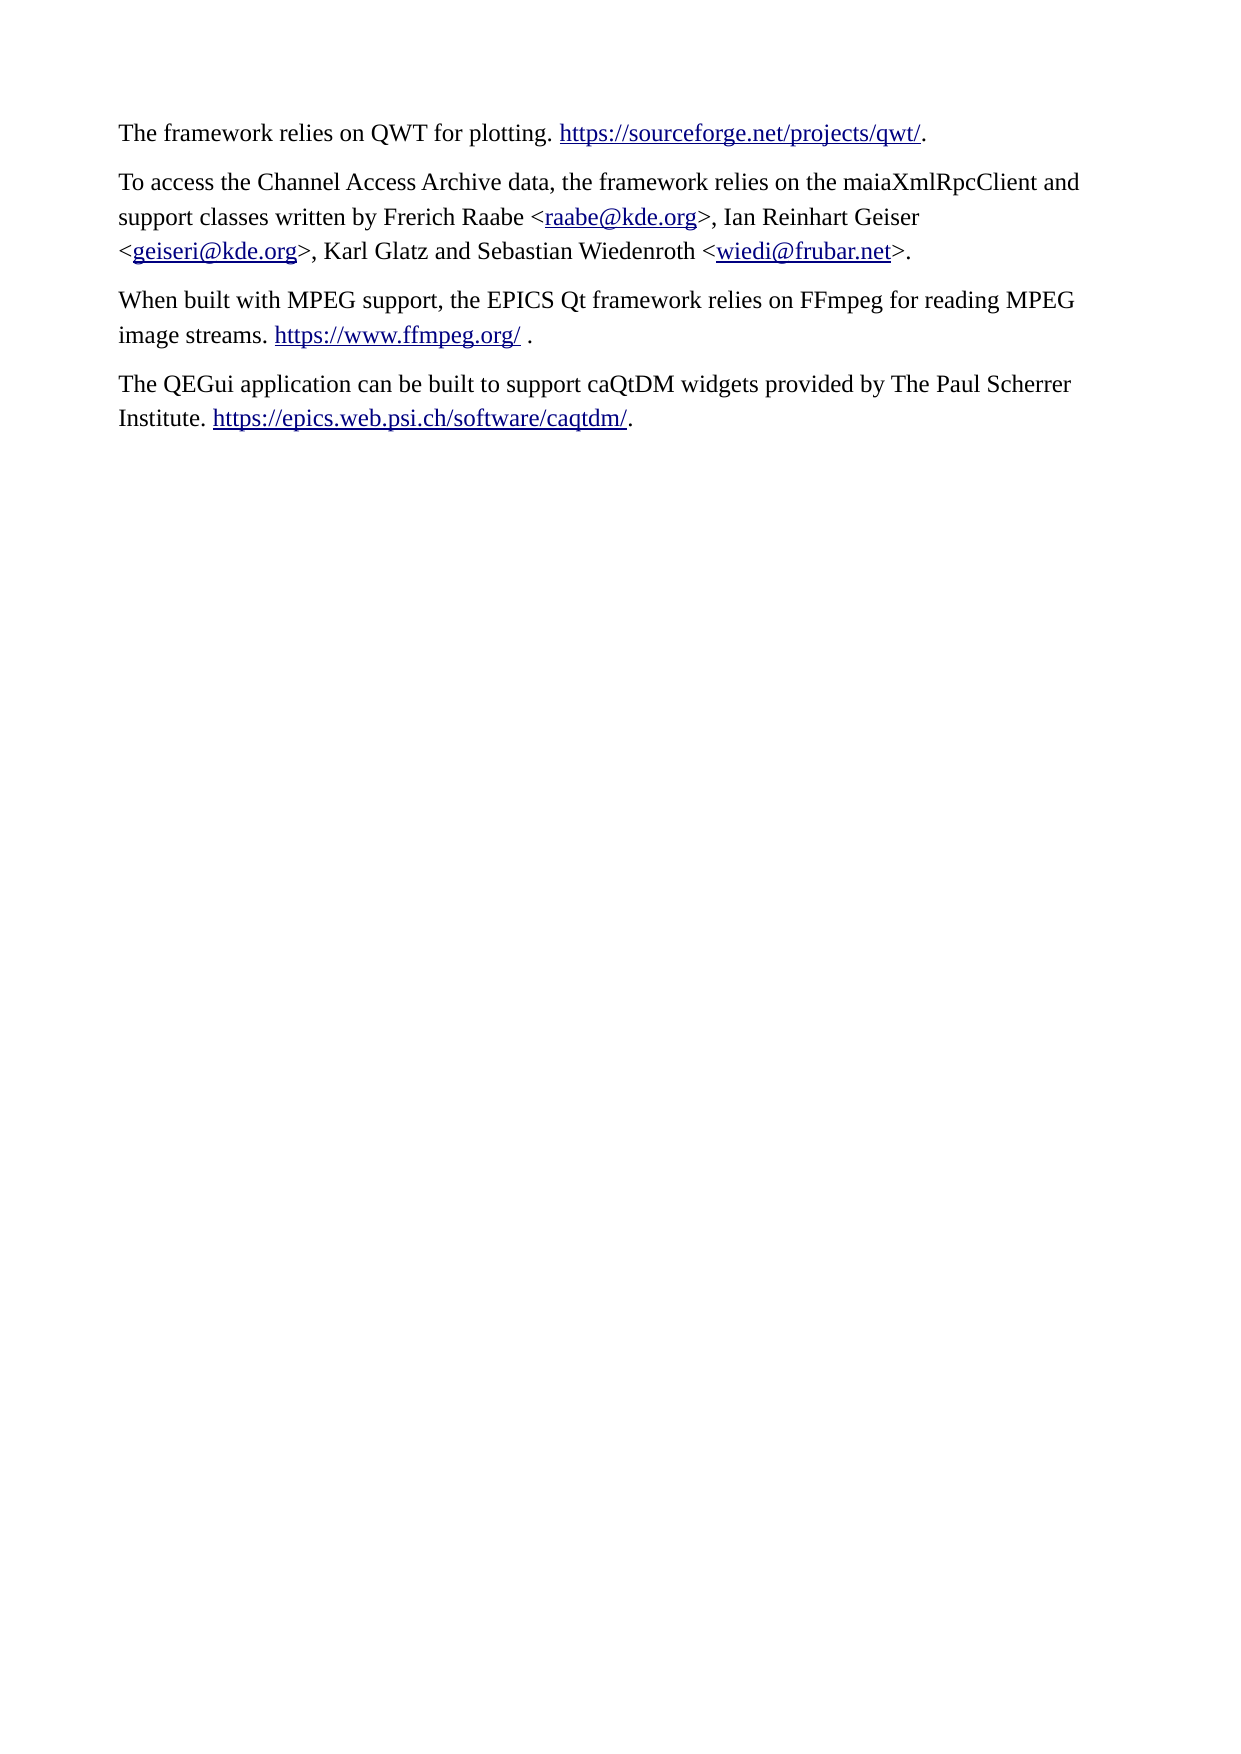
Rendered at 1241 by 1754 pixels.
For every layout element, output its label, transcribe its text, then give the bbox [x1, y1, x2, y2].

text When built with MPEG support, the EPICS Qt framework relies on FFmpeg for reading MPEG image streams. https://www.ffmpeg.org/ . [118, 285, 1122, 348]
text The QEGui application can be built to support caQtDM widgets provided by The Paul Scherrer Institute. https://epics.web.psi.ch/software/caqtdm/. [118, 369, 1122, 432]
text To access the Channel Access Archive data, the framework relies on the maiaXmlRpcClient and support classes written by Frerich Raabe <raabe@kde.org>, Ian Reinhart Geiser <geiseri@kde.org>, Karl Glatz and Sebastian Wiedenroth <wiedi@frubar.net>. [118, 167, 1122, 265]
text The framework relies on QWT for plotting. https://sourceforge.net/projects/qwt/. [118, 118, 1122, 147]
